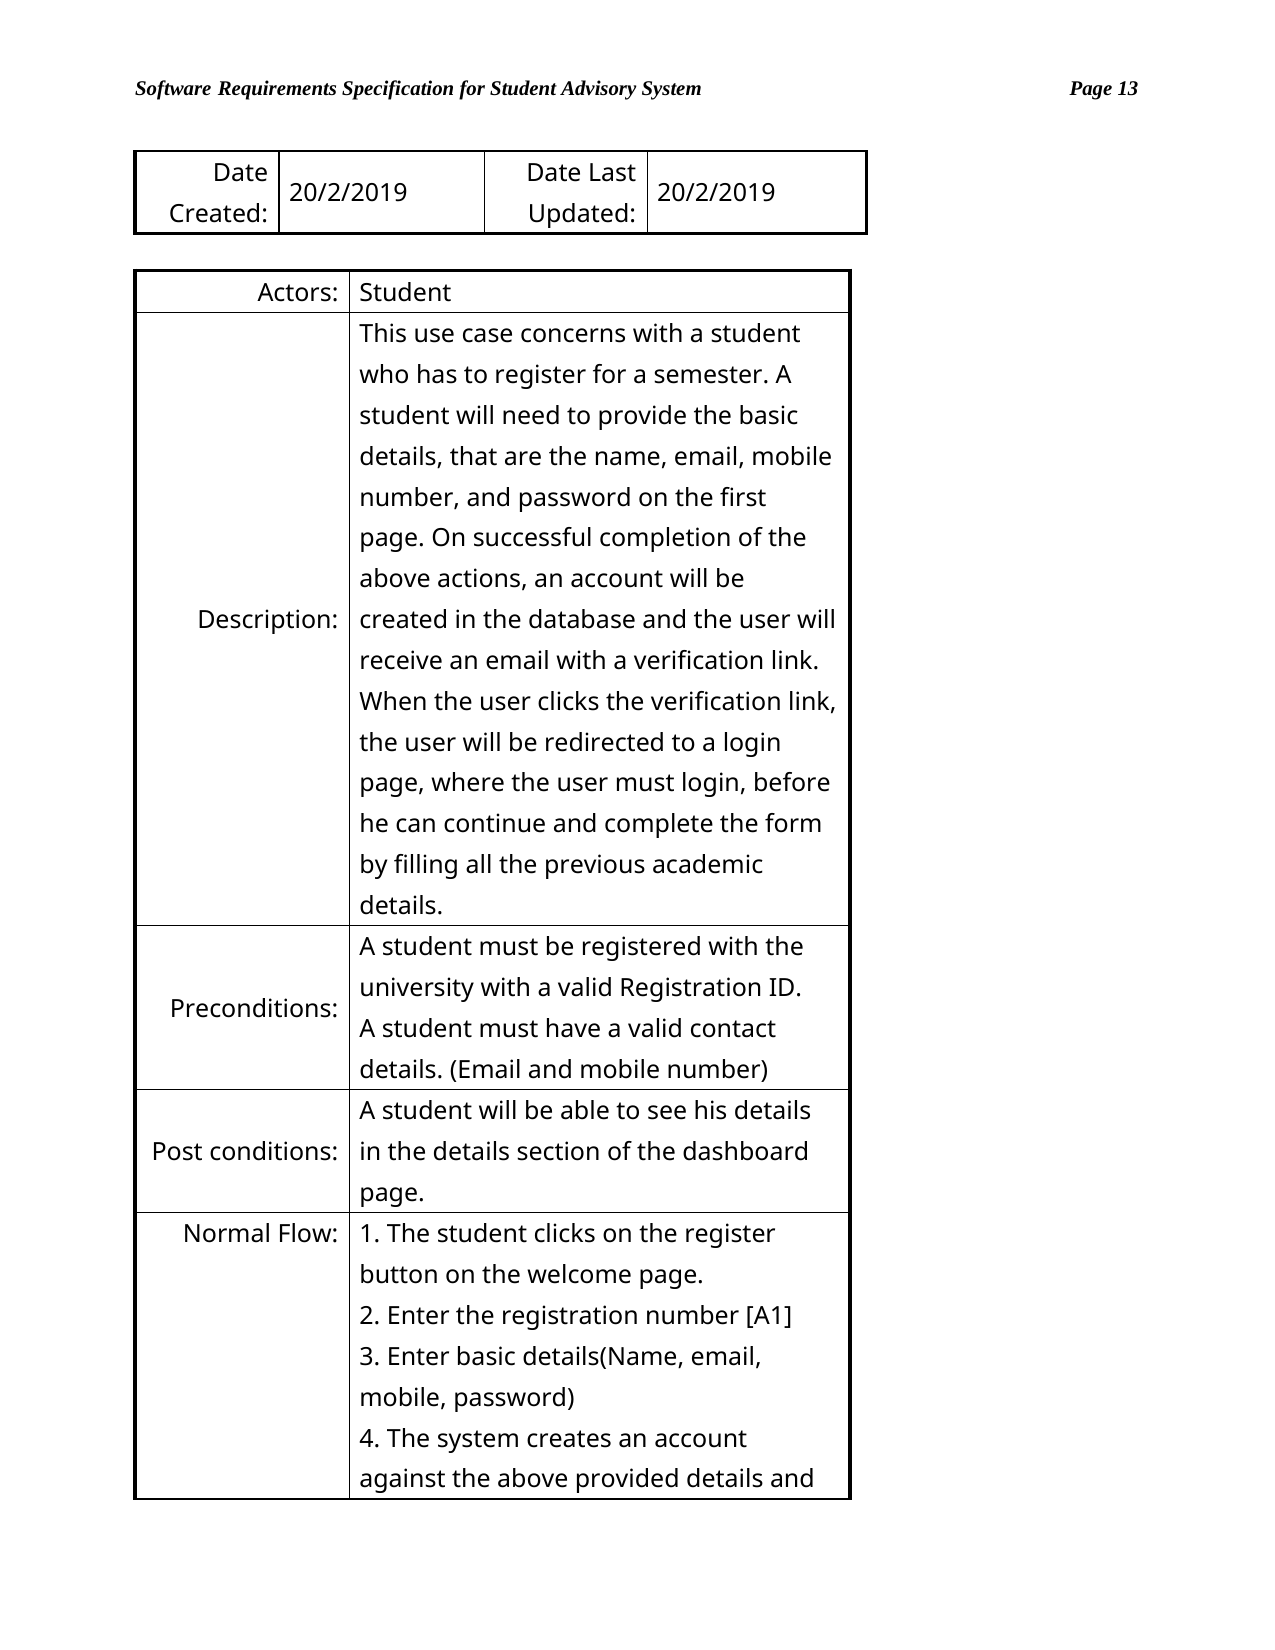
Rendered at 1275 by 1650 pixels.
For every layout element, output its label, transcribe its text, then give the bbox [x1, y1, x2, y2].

table_header Student [350, 272, 848, 311]
table_cell Normal Flow: [137, 1213, 349, 1498]
table_cell 1. The student clicks on the register button on the welcome page. 2. Enter the registration number [A1] 3. Enter basic details(Name, email, mobile, password) 4. The system creates an account against the above provided details and [350, 1213, 848, 1498]
table_cell Post conditions: [137, 1090, 349, 1212]
table_cell A student will be able to see his details in the details section of the dashboard page. [350, 1090, 848, 1212]
table_cell Date Created: [137, 152, 278, 232]
table_cell This use case concerns with a student who has to register for a semester. A student will need to provide the basic details, that are the name, email, mobile number, and password on the first page. On successful completion of the above actions, an account will be created in the database and the user will receive an email with a verification link. When the user clicks the verification link, the user will be redirected to a login page, where the user must login, before he can continue and complete the form by filling all the previous academic details. [350, 313, 848, 924]
table_cell 20/2/2019 [280, 152, 484, 232]
table_cell Description: [137, 313, 349, 924]
table_header Actors: [137, 272, 349, 311]
table_cell Preconditions: [137, 926, 349, 1088]
table_cell 20/2/2019 [648, 152, 865, 232]
table_cell Date Last Updated: [485, 152, 647, 232]
table_cell A student must be registered with the university with a valid Registration ID. A student must have a valid contact details. (Email and mobile number) [350, 926, 848, 1088]
